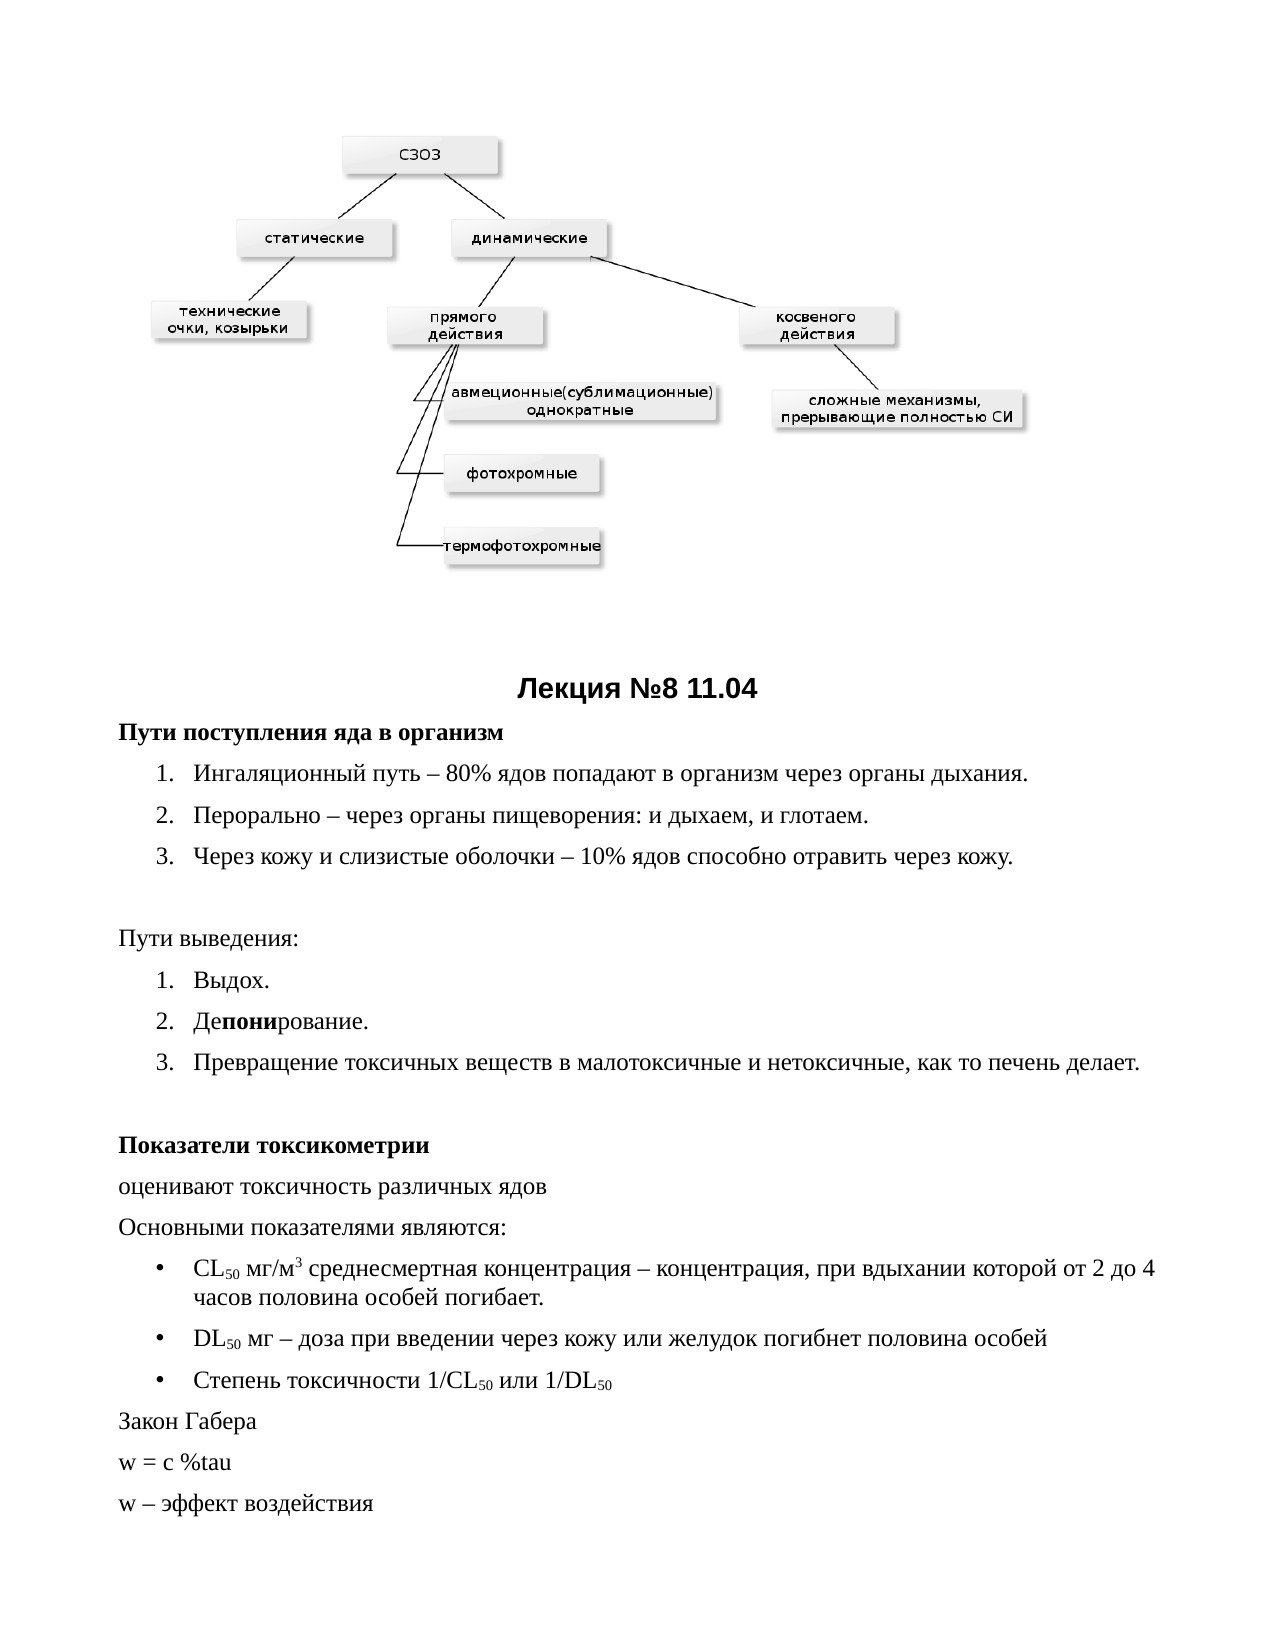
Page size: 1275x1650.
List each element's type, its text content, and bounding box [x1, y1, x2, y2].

list Степень токсичности 1/CL50 или 1/DL50 [156, 1365, 1157, 1393]
text Закон Габера [118, 1406, 1157, 1435]
list CL50 мг/м3 среднесмертная концентрация – концентрация, при вдыхании которой от 2 до 4 часов половина особей погибает. [156, 1253, 1157, 1311]
list Перорально – через органы пищеворения: и дыхаем, и глотаем. [156, 800, 1157, 828]
text w – эффект воздействия [118, 1488, 1157, 1517]
picture [118, 118, 1157, 605]
list Депонирование. [156, 1006, 1157, 1035]
text w = c %tau [118, 1447, 1157, 1476]
subtitle Лекция №8 11.04 [118, 671, 1157, 705]
text Показатели токсикометрии [118, 1130, 1157, 1158]
list Выдох. [156, 965, 1157, 993]
list Ингаляционный путь – 80% ядов попадают в организм через органы дыхания. [156, 758, 1157, 787]
text оценивают токсичность различных ядов [118, 1171, 1157, 1200]
list Через кожу и слизистые оболочки – 10% ядов способно отравить через кожу. [156, 841, 1157, 870]
text Пути выведения: [118, 923, 1157, 952]
list DL50 мг – доза при введении через кожу или желудок погибнет половина особей [156, 1323, 1157, 1352]
text Пути поступления яда в организм [118, 717, 1157, 746]
list Превращение токсичных веществ в малотоксичные и нетоксичные, как то печень делает. [156, 1047, 1157, 1076]
text Основными показателями являются: [118, 1212, 1157, 1241]
